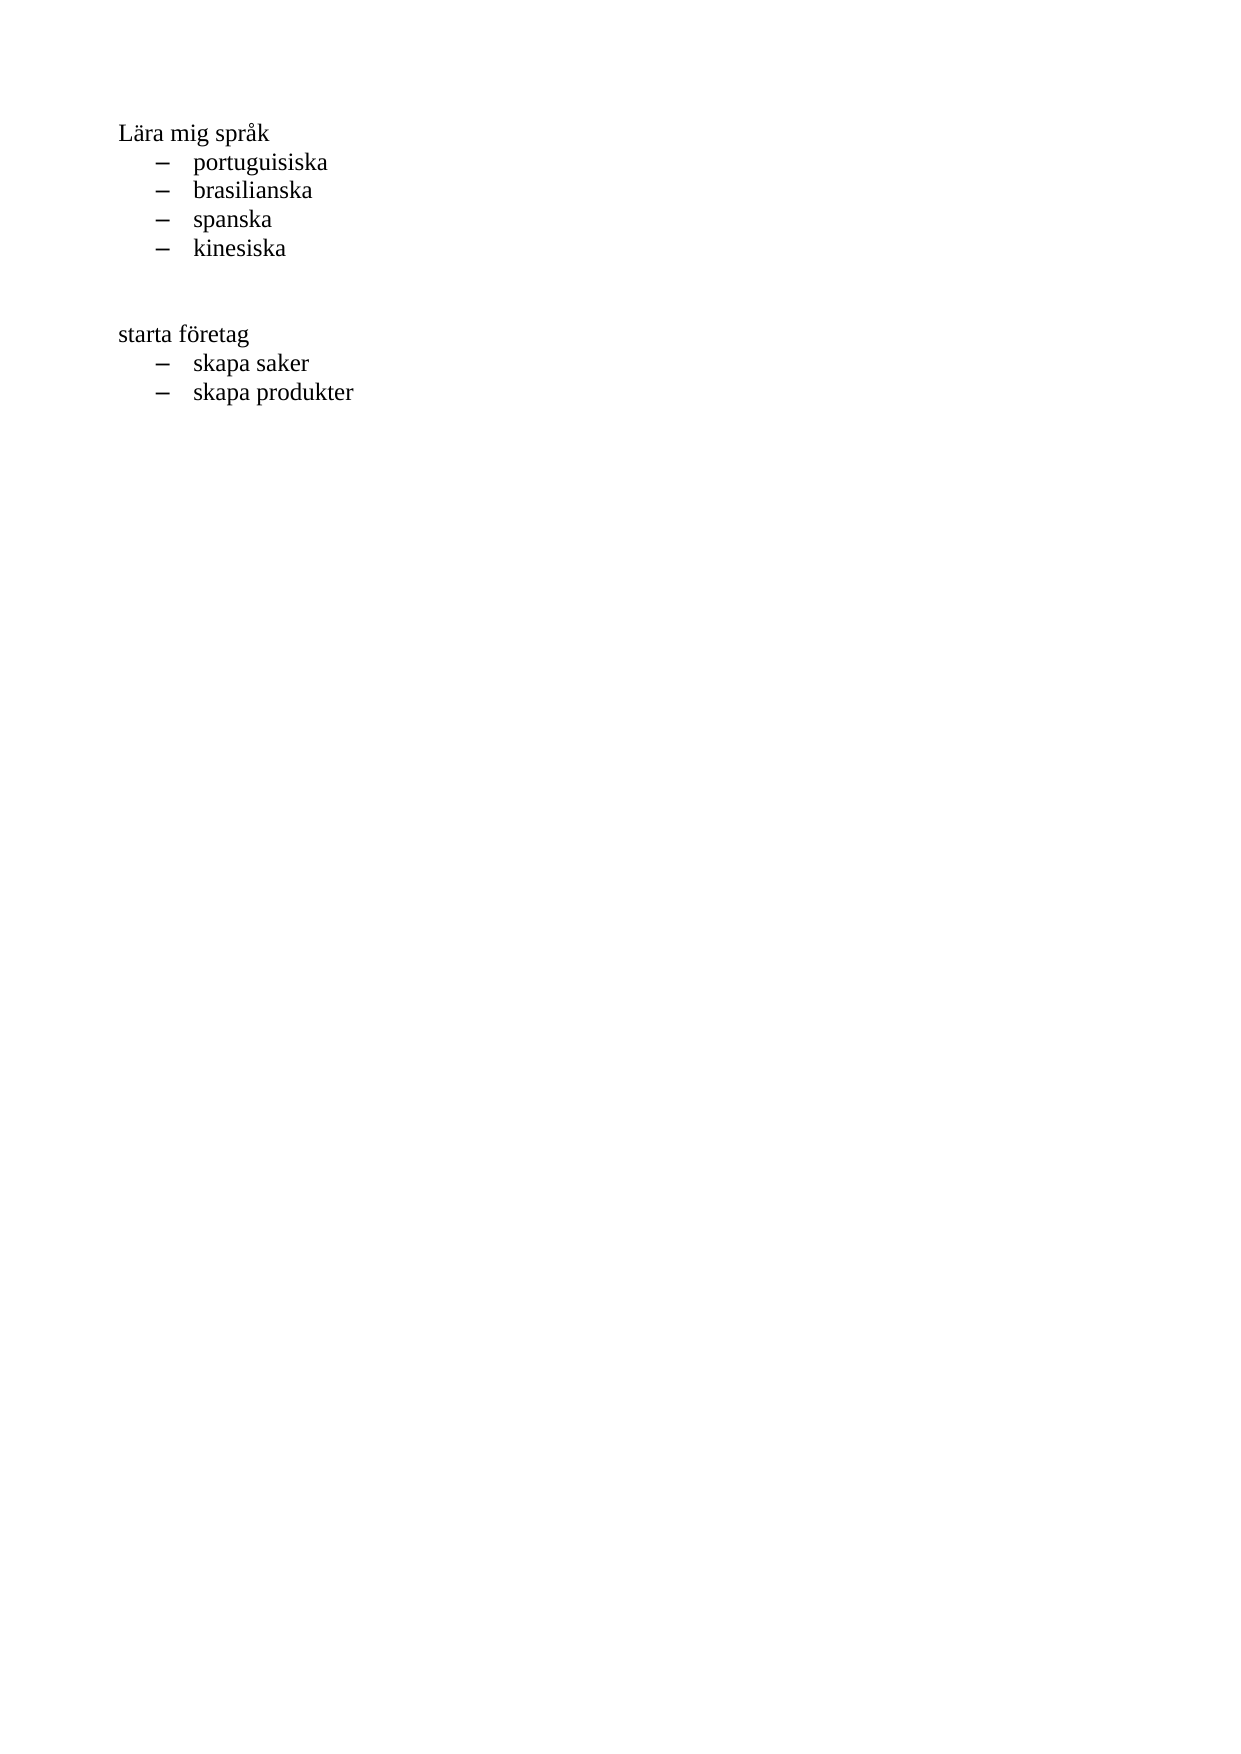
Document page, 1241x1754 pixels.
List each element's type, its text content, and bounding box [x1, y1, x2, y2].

list skapa produkter [156, 377, 1122, 406]
list brasilianska [156, 176, 1122, 204]
list skapa saker [156, 348, 1122, 377]
list spanska [156, 204, 1122, 233]
text starta företag [118, 319, 1122, 348]
list kinesiska [156, 233, 1122, 262]
list portuguisiska [156, 147, 1122, 176]
text Lära mig språk [118, 118, 1122, 147]
